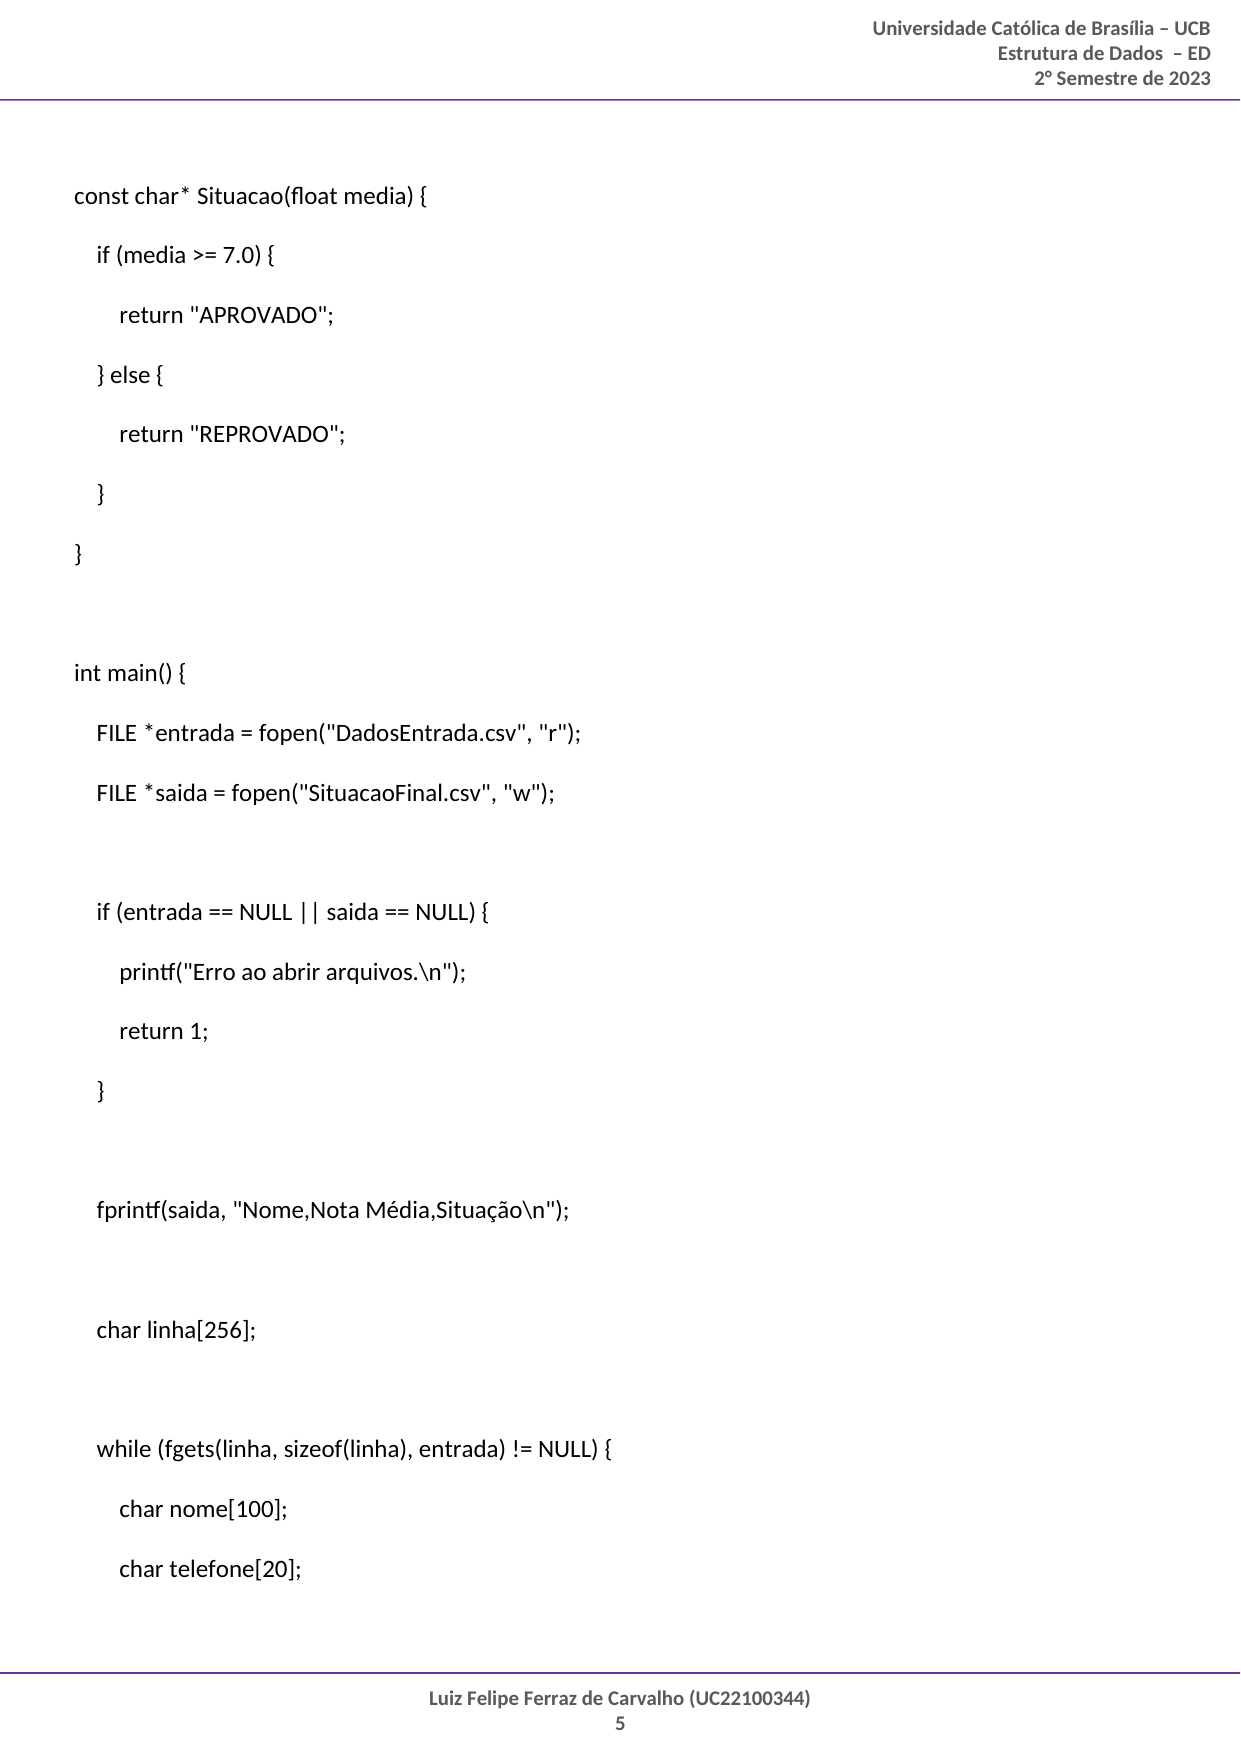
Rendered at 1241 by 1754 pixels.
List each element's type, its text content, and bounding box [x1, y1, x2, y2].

text return "REPROVADO"; [74, 419, 1166, 449]
text } else { [74, 359, 1166, 389]
text while (fgets(linha, sizeof(linha), entrada) != NULL) { [74, 1433, 1166, 1464]
text if (media >= 7.0) { [74, 239, 1166, 270]
text int main() { [74, 657, 1166, 688]
text return "APROVADO"; [74, 299, 1166, 330]
text } [74, 478, 1166, 509]
text return 1; [74, 1016, 1166, 1046]
text FILE *entrada = fopen("DadosEntrada.csv", "r"); [74, 717, 1166, 748]
text fprintf(saida, "Nome,Nota Média,Situação\n"); [74, 1194, 1166, 1225]
text FILE *saida = fopen("SituacaoFinal.csv", "w"); [74, 777, 1166, 807]
text if (entrada == NULL || saida == NULL) { [74, 896, 1166, 927]
text printf("Erro ao abrir arquivos.\n"); [74, 956, 1166, 986]
text char linha[256]; [74, 1314, 1166, 1344]
text char nome[100]; [74, 1493, 1166, 1523]
text const char* Situacao(float media) { [74, 180, 1166, 210]
text } [74, 1075, 1166, 1106]
text char telefone[20]; [74, 1553, 1166, 1583]
text } [74, 538, 1166, 568]
